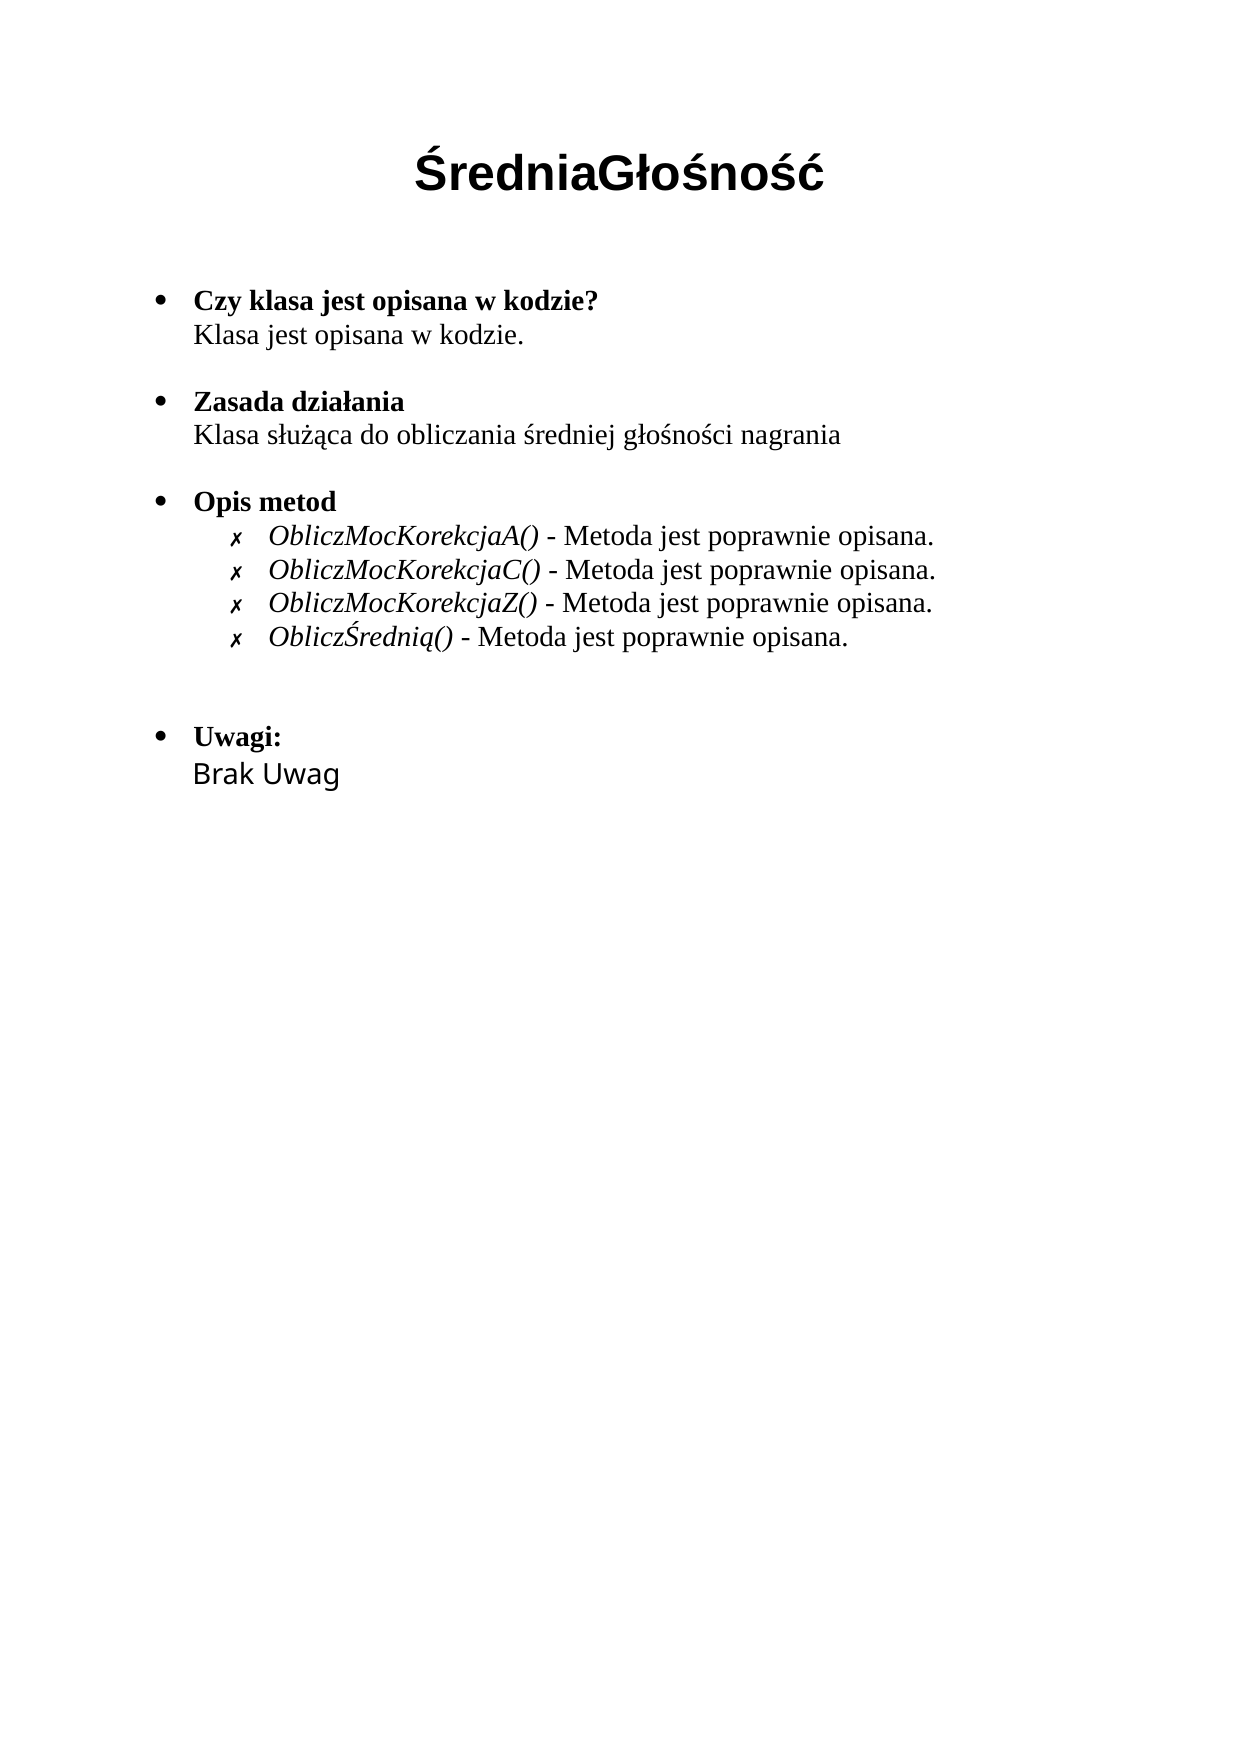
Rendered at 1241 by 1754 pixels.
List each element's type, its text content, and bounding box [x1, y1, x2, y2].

list Zasada działania [156, 384, 1122, 417]
list Uwagi: [156, 719, 1122, 753]
list Opis metod [156, 484, 1122, 518]
list ObliczMocKorekcjaC() - Metoda jest poprawnie opisana. [231, 552, 1122, 585]
list Brak Uwag [118, 753, 1122, 793]
list ObliczMocKorekcjaZ() - Metoda jest poprawnie opisana. [231, 585, 1122, 619]
list Klasa służąca do obliczania średniej głośności nagrania [193, 417, 1122, 484]
list ObliczŚrednią() - Metoda jest poprawnie opisana. [231, 619, 1122, 652]
list Klasa jest opisana w kodzie. [193, 317, 1122, 384]
list Czy klasa jest opisana w kodzie? [156, 283, 1122, 317]
subtitle ŚredniaGłośność [118, 143, 1122, 201]
list ObliczMocKorekcjaA() - Metoda jest poprawnie opisana. [231, 518, 1122, 552]
